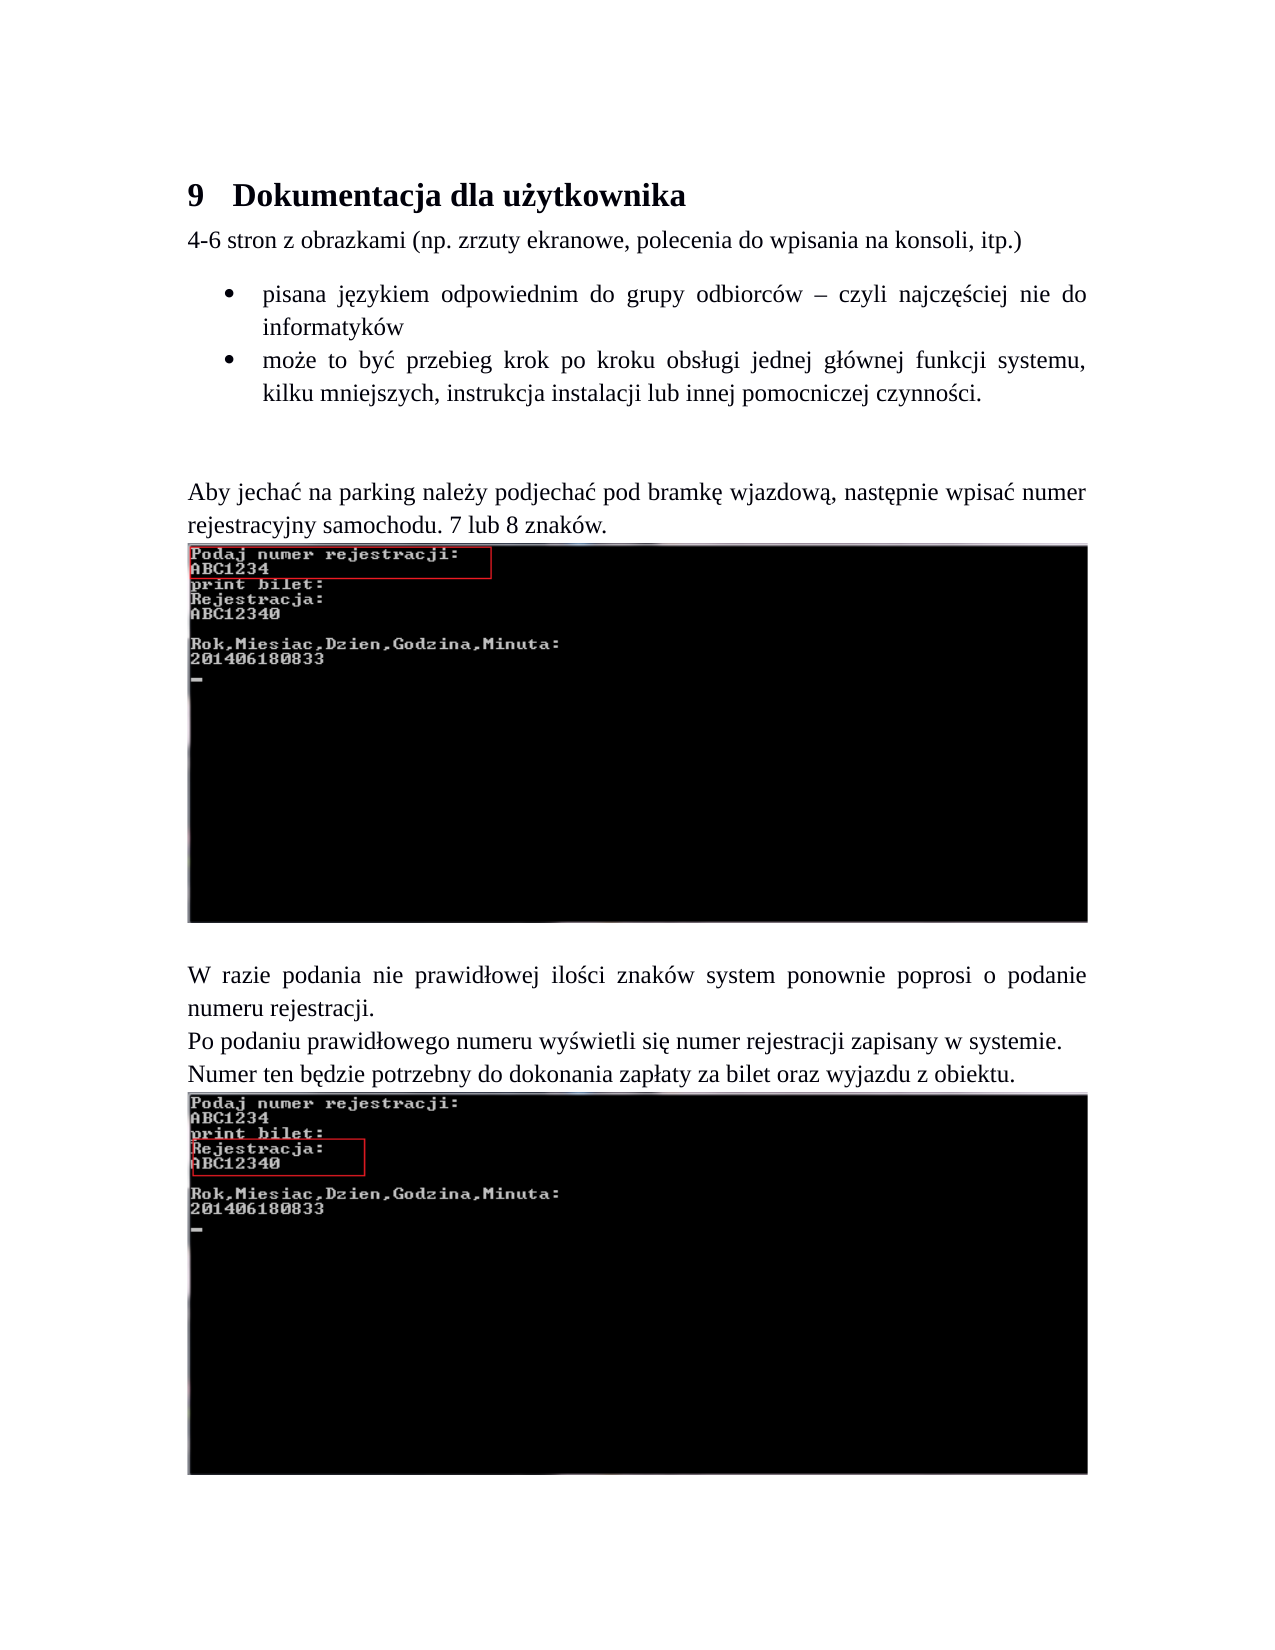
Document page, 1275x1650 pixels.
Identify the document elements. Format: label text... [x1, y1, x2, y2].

picture [187, 1092, 1088, 1475]
list Numer ten będzie potrzebny do dokonania zapłaty za bilet oraz wyjazdu z obiektu. [187, 1059, 1087, 1088]
list Po podaniu prawidłowego numeru wyświetli się numer rejestracji zapisany w systemie. [187, 1026, 1087, 1055]
list może to być przebieg krok po kroku obsługi jednej głównej funkcji systemu, kilku mniejszych, instrukcja instalacji lub innej pomocniczej czynności. [225, 345, 1087, 407]
list Aby jechać na parking należy podjechać pod bramkę wjazdową, następnie wpisać numer rejestracyjny samochodu. 7 lub 8 znaków. [187, 477, 1087, 539]
text 4-6 stron z obrazkami (np. zrzuty ekranowe, polecenia do wpisania na konsoli, itp.) [187, 225, 1087, 254]
subtitle Dokumentacja dla użytkownika [187, 175, 1087, 213]
list W razie podania nie prawidłowej ilości znaków system ponownie poprosi o podanie numeru rejestracji. [187, 960, 1087, 1022]
picture [187, 543, 1088, 923]
list pisana językiem odpowiednim do grupy odbiorców – czyli najczęściej nie do informatyków [225, 279, 1087, 341]
